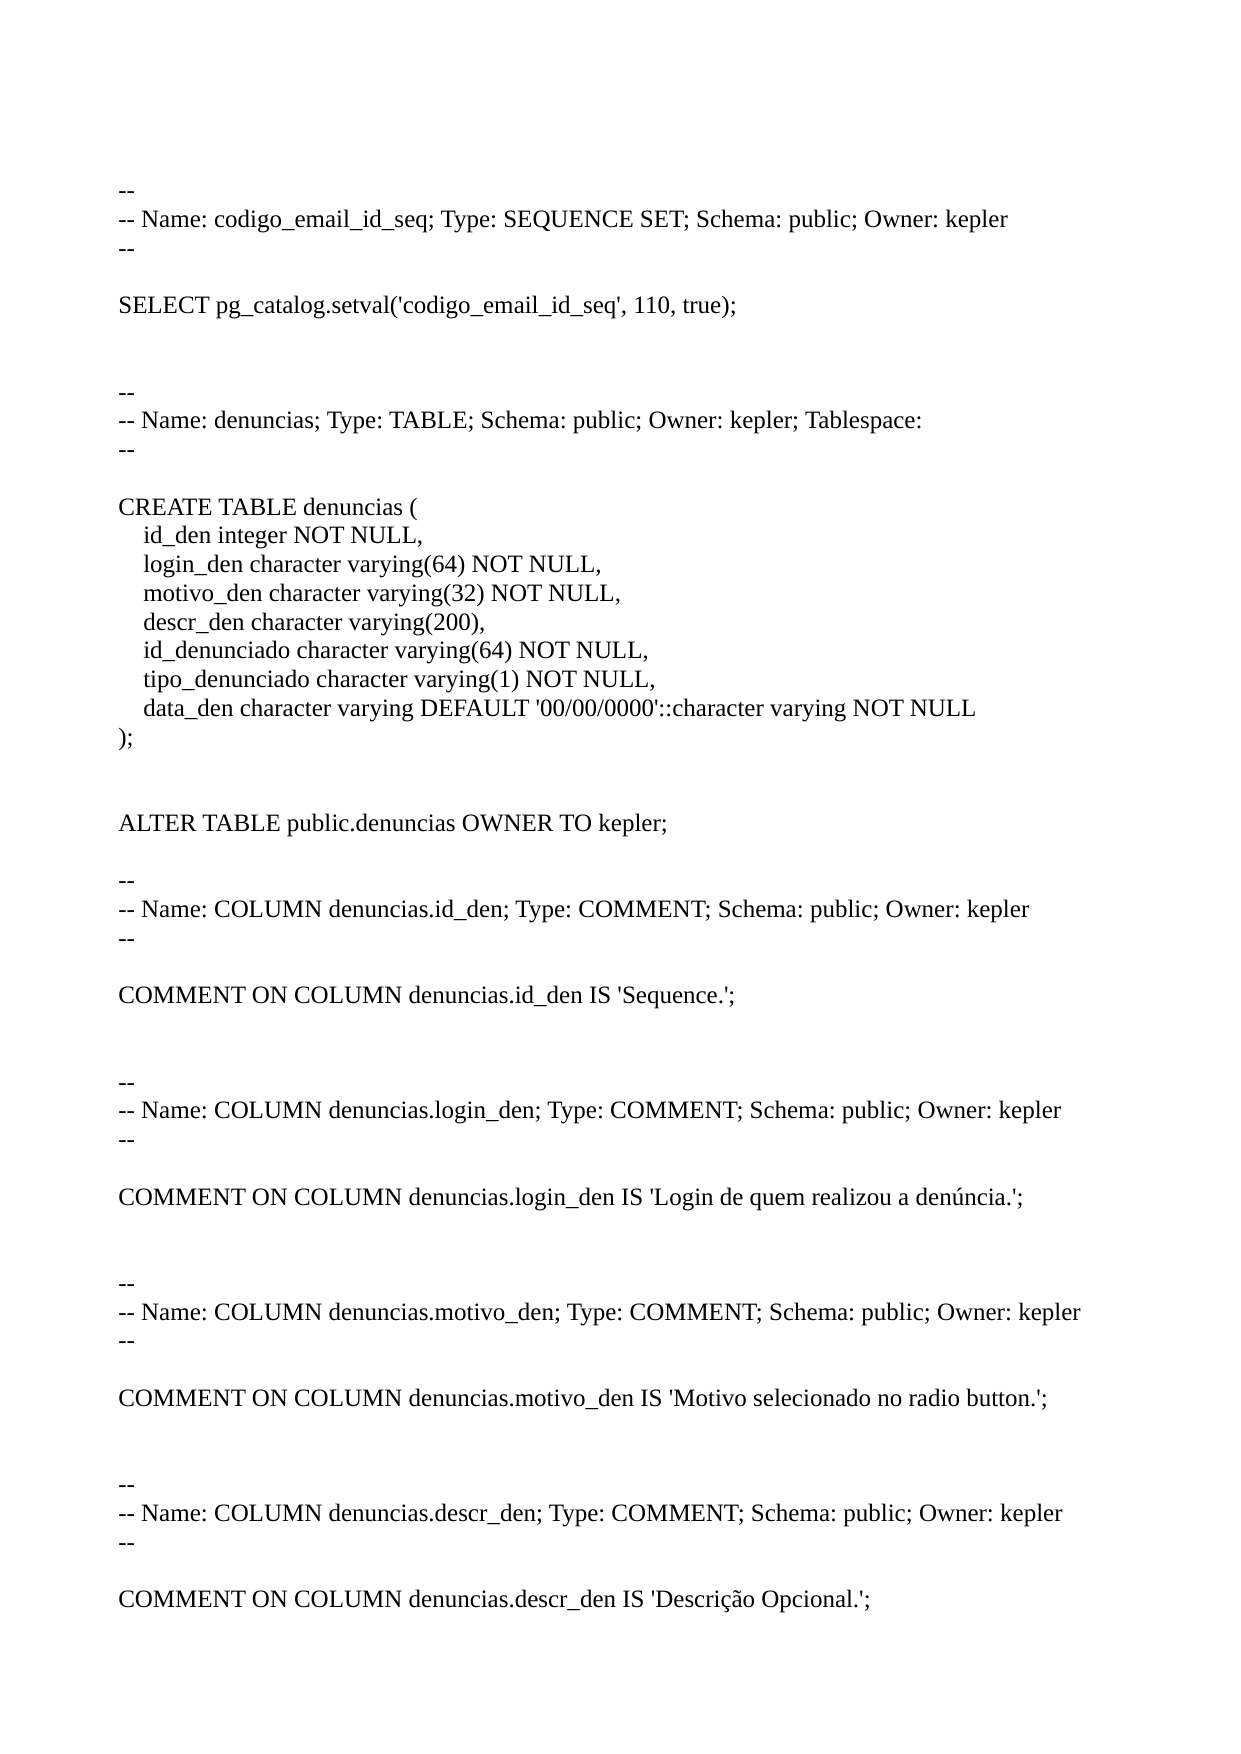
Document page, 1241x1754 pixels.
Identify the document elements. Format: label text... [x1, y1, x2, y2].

text -- Name: codigo_email_id_seq; Type: SEQUENCE SET; Schema: public; Owner: kepler [118, 204, 1122, 233]
text COMMENT ON COLUMN denuncias.id_den IS 'Sequence.'; [118, 981, 1122, 1009]
text CREATE TABLE denuncias ( [118, 492, 1122, 521]
text COMMENT ON COLUMN denuncias.login_den IS 'Login de quem realizou a denúncia.'; [118, 1182, 1122, 1211]
text -- [118, 233, 1122, 262]
text COMMENT ON COLUMN denuncias.descr_den IS 'Descrição Opcional.'; [118, 1584, 1122, 1613]
text login_den character varying(64) NOT NULL, [118, 549, 1122, 578]
text -- Name: COLUMN denuncias.descr_den; Type: COMMENT; Schema: public; Owner: kepler [118, 1498, 1122, 1527]
text tipo_denunciado character varying(1) NOT NULL, [118, 664, 1122, 693]
text descr_den character varying(200), [118, 607, 1122, 636]
text -- [118, 923, 1122, 952]
text COMMENT ON COLUMN denuncias.motivo_den IS 'Motivo selecionado no radio button.'; [118, 1383, 1122, 1412]
text SELECT pg_catalog.setval('codigo_email_id_seq', 110, true); [118, 291, 1122, 319]
text ); [118, 722, 1122, 751]
text ALTER TABLE public.denuncias OWNER TO kepler; [118, 808, 1122, 837]
text -- [118, 1124, 1122, 1153]
text -- [118, 1527, 1122, 1556]
text -- [118, 1268, 1122, 1297]
text -- Name: denuncias; Type: TABLE; Schema: public; Owner: kepler; Tablespace: [118, 406, 1122, 434]
text data_den character varying DEFAULT '00/00/0000'::character varying NOT NULL [118, 693, 1122, 722]
text -- Name: COLUMN denuncias.id_den; Type: COMMENT; Schema: public; Owner: kepler [118, 894, 1122, 923]
text -- [118, 1469, 1122, 1498]
text -- [118, 377, 1122, 406]
text -- Name: COLUMN denuncias.login_den; Type: COMMENT; Schema: public; Owner: kepler [118, 1096, 1122, 1124]
text motivo_den character varying(32) NOT NULL, [118, 578, 1122, 607]
text -- [118, 1326, 1122, 1354]
text -- Name: COLUMN denuncias.motivo_den; Type: COMMENT; Schema: public; Owner: kepler [118, 1297, 1122, 1326]
text -- [118, 866, 1122, 894]
text id_den integer NOT NULL, [118, 521, 1122, 549]
text -- [118, 176, 1122, 204]
text -- [118, 434, 1122, 463]
text -- [118, 1067, 1122, 1096]
text id_denunciado character varying(64) NOT NULL, [118, 636, 1122, 664]
